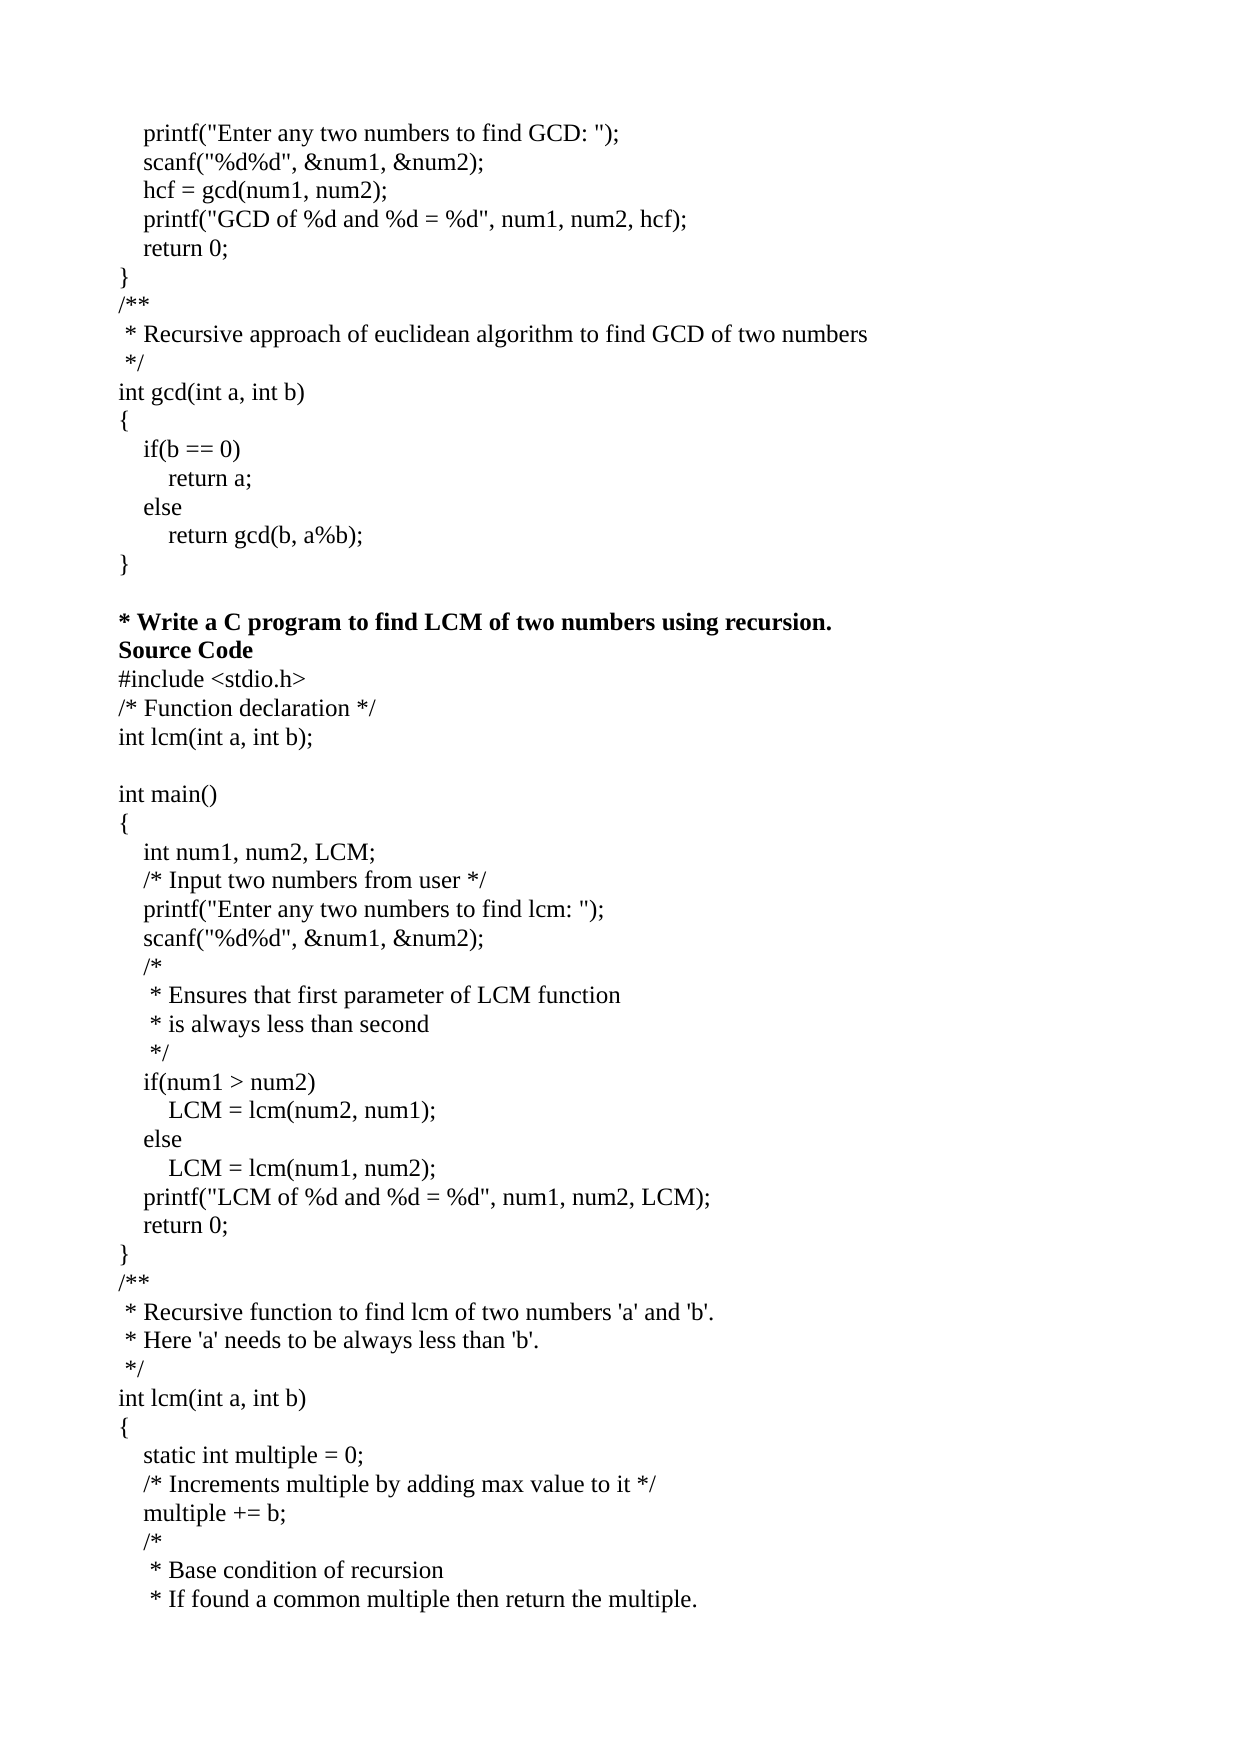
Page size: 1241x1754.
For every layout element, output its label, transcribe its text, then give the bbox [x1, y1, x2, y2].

text static int multiple = 0; [118, 1441, 1122, 1469]
text /* Increments multiple by adding max value to it */ [118, 1469, 1122, 1498]
text multiple += b; [118, 1498, 1122, 1527]
text */ [118, 1038, 1122, 1067]
text hcf = gcd(num1, num2); [118, 176, 1122, 204]
text return a; [118, 463, 1122, 492]
text * Ensures that first parameter of LCM function [118, 981, 1122, 1009]
text int lcm(int a, int b) [118, 1383, 1122, 1412]
text printf("LCM of %d and %d = %d", num1, num2, LCM); [118, 1182, 1122, 1211]
text int lcm(int a, int b); [118, 722, 1122, 751]
text * Recursive approach of euclidean algorithm to find GCD of two numbers [118, 319, 1122, 348]
text */ [118, 1354, 1122, 1383]
text * Recursive function to find lcm of two numbers 'a' and 'b'. [118, 1297, 1122, 1326]
text * Here 'a' needs to be always less than 'b'. [118, 1326, 1122, 1354]
text } [118, 549, 1122, 578]
text LCM = lcm(num1, num2); [118, 1153, 1122, 1182]
text int main() [118, 779, 1122, 808]
text /* [118, 1527, 1122, 1556]
text if(b == 0) [118, 434, 1122, 463]
text return 0; [118, 233, 1122, 262]
text /** [118, 291, 1122, 319]
text Source Code [118, 636, 1122, 664]
text { [118, 808, 1122, 837]
text /* Input two numbers from user */ [118, 866, 1122, 894]
text * Write a C program to find LCM of two numbers using recursion. [118, 607, 1122, 636]
text LCM = lcm(num2, num1); [118, 1096, 1122, 1124]
text } [118, 262, 1122, 291]
text * If found a common multiple then return the multiple. [118, 1584, 1122, 1613]
text /* [118, 952, 1122, 981]
text { [118, 1412, 1122, 1441]
text } [118, 1239, 1122, 1268]
text if(num1 > num2) [118, 1067, 1122, 1096]
text return gcd(b, a%b); [118, 521, 1122, 549]
text /** [118, 1268, 1122, 1297]
text printf("GCD of %d and %d = %d", num1, num2, hcf); [118, 204, 1122, 233]
text { [118, 406, 1122, 434]
text */ [118, 348, 1122, 377]
text * Base condition of recursion [118, 1556, 1122, 1584]
text else [118, 492, 1122, 521]
text #include <stdio.h> [118, 664, 1122, 693]
text /* Function declaration */ [118, 693, 1122, 722]
text scanf("%d%d", &num1, &num2); [118, 923, 1122, 952]
text printf("Enter any two numbers to find GCD: "); [118, 118, 1122, 147]
text return 0; [118, 1211, 1122, 1239]
text * is always less than second [118, 1009, 1122, 1038]
text int gcd(int a, int b) [118, 377, 1122, 406]
text int num1, num2, LCM; [118, 837, 1122, 866]
text scanf("%d%d", &num1, &num2); [118, 147, 1122, 176]
text printf("Enter any two numbers to find lcm: "); [118, 894, 1122, 923]
text else [118, 1124, 1122, 1153]
